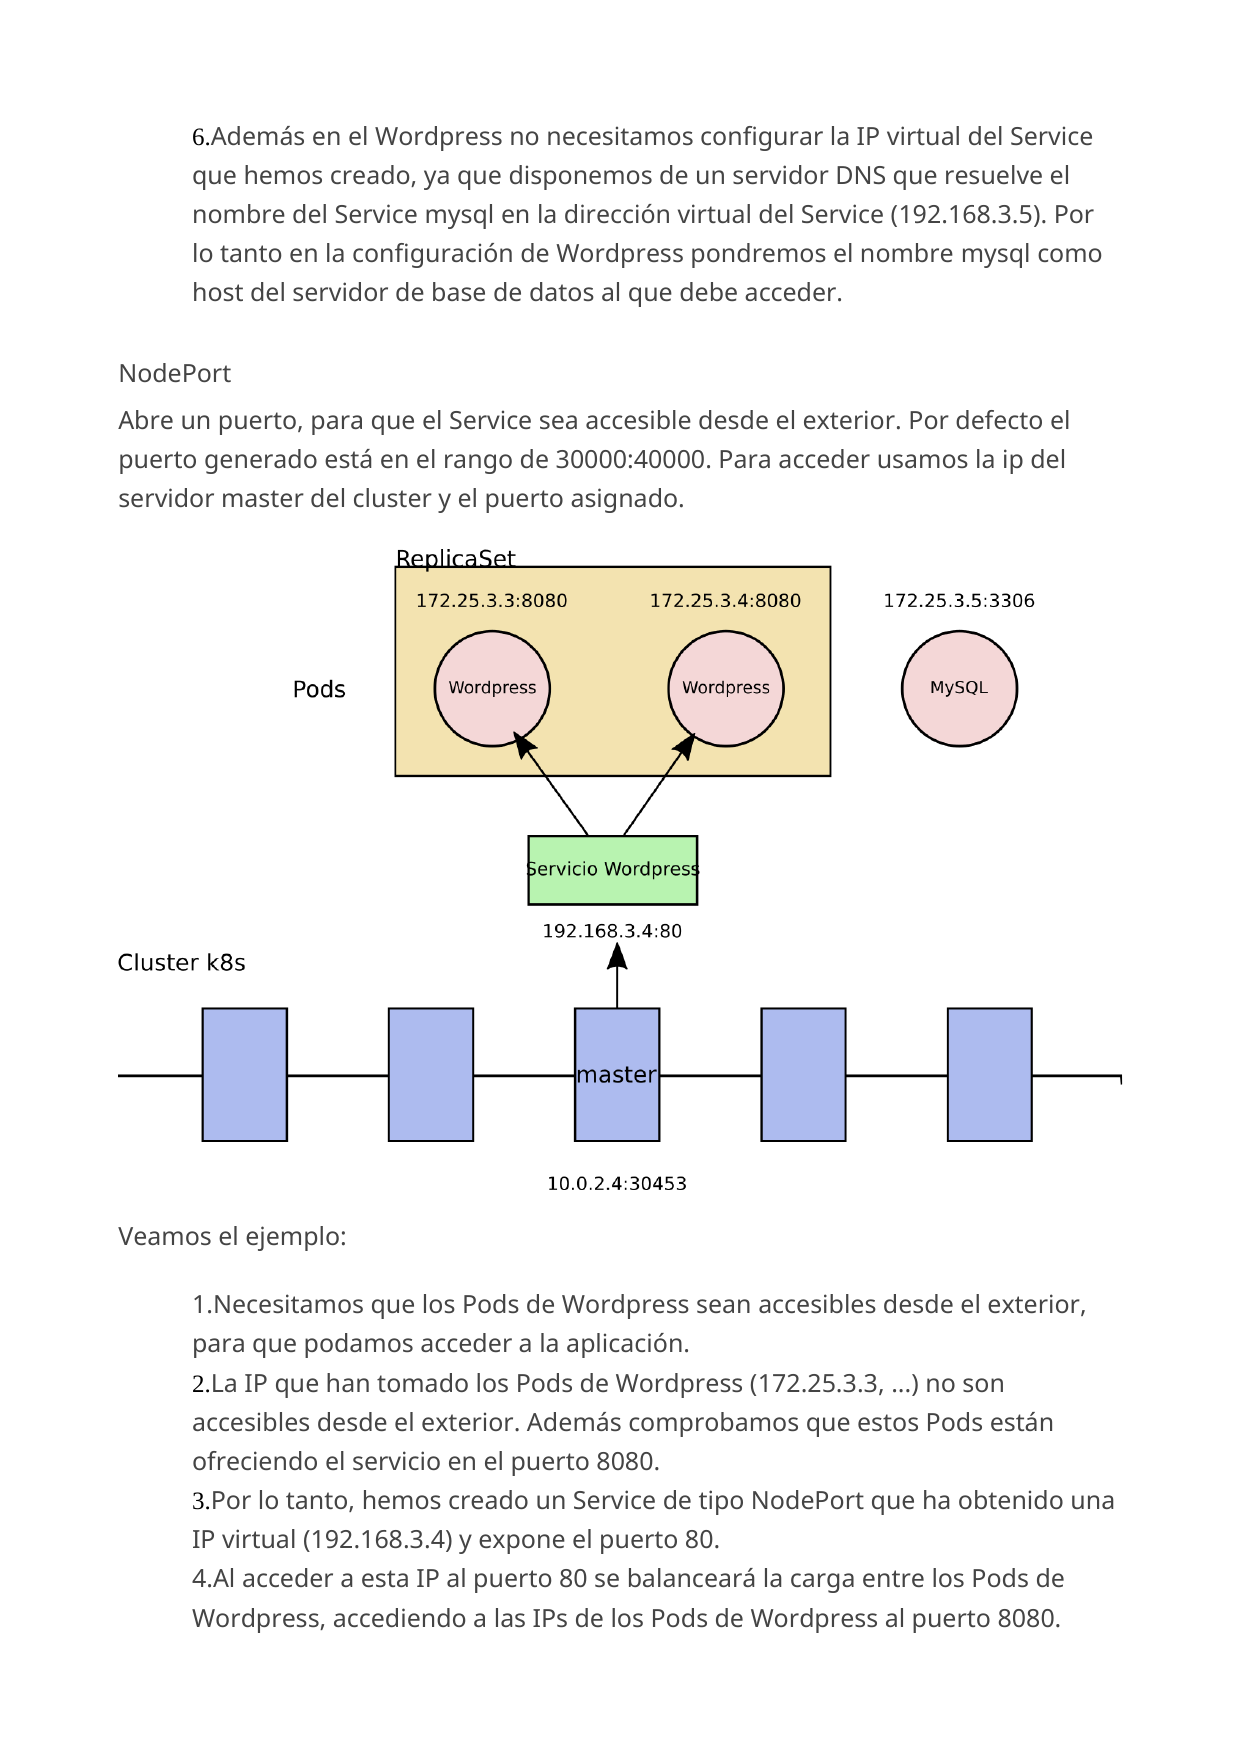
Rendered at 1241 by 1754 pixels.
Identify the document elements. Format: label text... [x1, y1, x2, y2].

list Al acceder a esta IP al puerto 80 se balanceará la carga entre los Pods de Wordpress, accediendo a las IPs de los Pods de Wordpress al puerto 8080. [118, 1561, 1122, 1634]
list Además en el Wordpress no necesitamos configurar la IP virtual del Service que hemos creado, ya que disponemos de un servidor DNS que resuelve el nombre del Service mysql en la dirección virtual del Service (192.168.3.5). Por lo tanto en la configuración de Wordpress pondremos el nombre mysql como host del servidor de base de datos al que debe acceder. [118, 118, 1122, 309]
list Por lo tanto, hemos creado un Service de tipo NodePort que ha obtenido una IP virtual (192.168.3.4) y expone el puerto 80. [118, 1483, 1122, 1556]
picture [118, 549, 1123, 1190]
list La IP que han tomado los Pods de Wordpress (172.25.3.3, ...) no son accesibles desde el exterior. Además comprobamos que estos Pods están ofreciendo el servicio en el puerto 8080. [118, 1365, 1122, 1478]
subtitle NodePort [118, 356, 1122, 390]
list Necesitamos que los Pods de Wordpress sean accesibles desde el exterior, para que podamos acceder a la aplicación. [118, 1287, 1122, 1360]
text Abre un puerto, para que el Service sea accesible desde el exterior. Por defecto el puerto generado está en el rango de 30000:40000. Para acceder usamos la ip del servidor master del cluster y el puerto asignado. [118, 402, 1122, 515]
text Veamos el ejemplo: [118, 1218, 1122, 1252]
